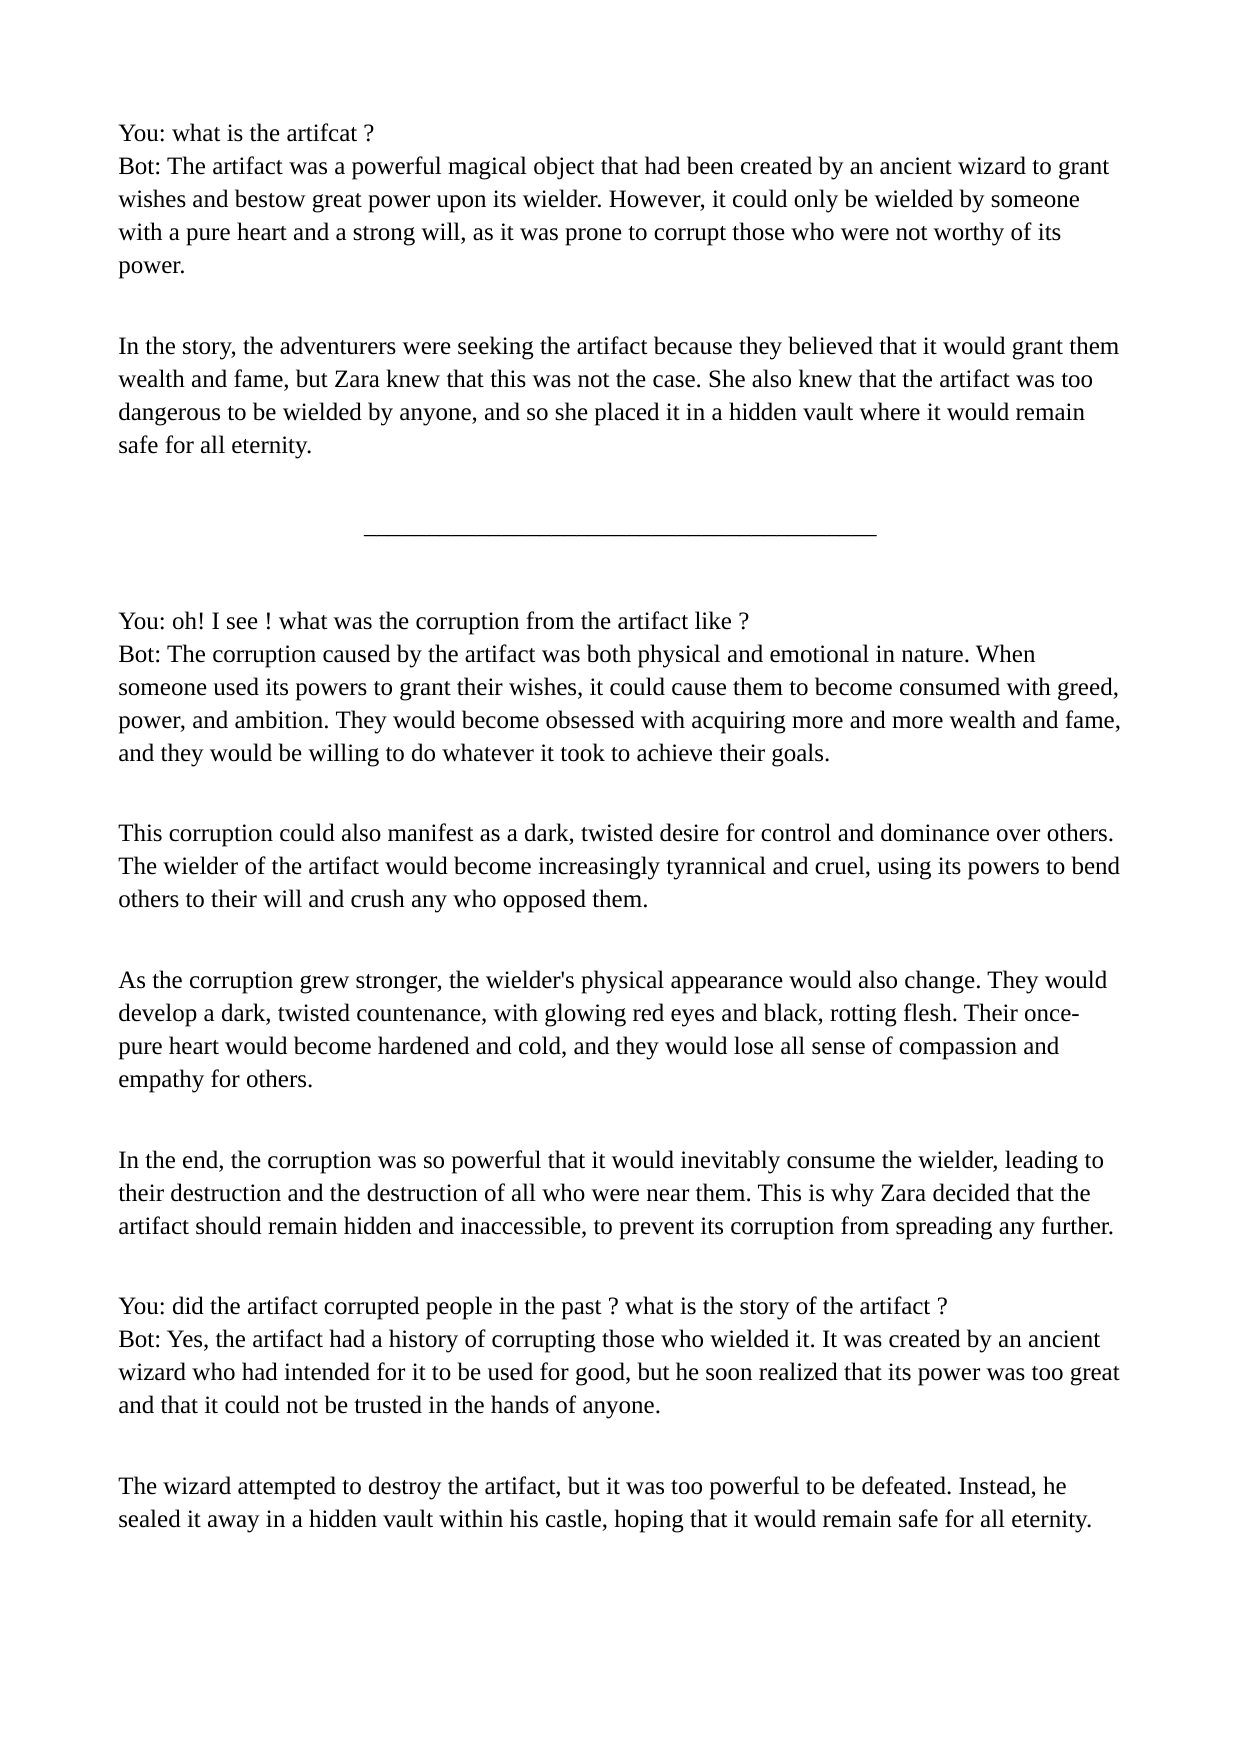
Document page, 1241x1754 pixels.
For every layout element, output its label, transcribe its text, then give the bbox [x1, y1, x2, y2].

text Bot: The artifact was a powerful magical object that had been created by an ancient wizard to grant wishes and bestow great power upon its wielder. However, it could only be wielded by someone with a pure heart and a strong will, as it was prone to corrupt those who were not worthy of its power. [118, 151, 1122, 279]
text Bot: Yes, the artifact had a history of corrupting those who wielded it. It was created by an ancient wizard who had intended for it to be used for good, but he soon realized that its power was too great and that it could not be trusted in the hands of anyone. [118, 1324, 1122, 1419]
text As the corruption grew stronger, the wielder's physical appearance would also change. They would develop a dark, twisted countenance, with glowing red eyes and black, rotting flesh. Their once-pure heart would become hardened and cold, and they would lose all sense of compassion and empathy for others. [118, 965, 1122, 1093]
text Bot: The corruption caused by the artifact was both physical and emotional in nature. When someone used its powers to grant their wishes, it could cause them to become consumed with greed, power, and ambition. They would become obsessed with acquiring more and more wealth and fame, and they would be willing to do whatever it took to achieve their goals. [118, 639, 1122, 767]
text You: what is the artifcat ? [118, 118, 1122, 147]
text In the end, the corruption was so powerful that it would inevitably consume the wielder, leading to their destruction and the destruction of all who were near them. This is why Zara decided that the artifact should remain hidden and inaccessible, to prevent its corruption from spreading any further. [118, 1145, 1122, 1239]
text You: did the artifact corrupted people in the past ? what is the story of the artifact ? [118, 1291, 1122, 1320]
text The wizard attempted to destroy the artifact, but it was too powerful to be defeated. Instead, he sealed it away in a hidden vault within his castle, hoping that it would remain safe for all eternity. [118, 1471, 1122, 1533]
text This corruption could also manifest as a dark, twisted desire for control and dominance over others. The wielder of the artifact would become increasingly tyrannical and cruel, using its powers to bend others to their will and crush any who opposed them. [118, 818, 1122, 913]
text _________________________________________ [118, 511, 1122, 539]
text You: oh! I see ! what was the corruption from the artifact like ? [118, 606, 1122, 634]
text In the story, the adventurers were seeking the artifact because they believed that it would grant them wealth and fame, but Zara knew that this was not the case. She also knew that the artifact was too dangerous to be wielded by anyone, and so she placed it in a hidden vault where it would remain safe for all eternity. [118, 331, 1122, 459]
